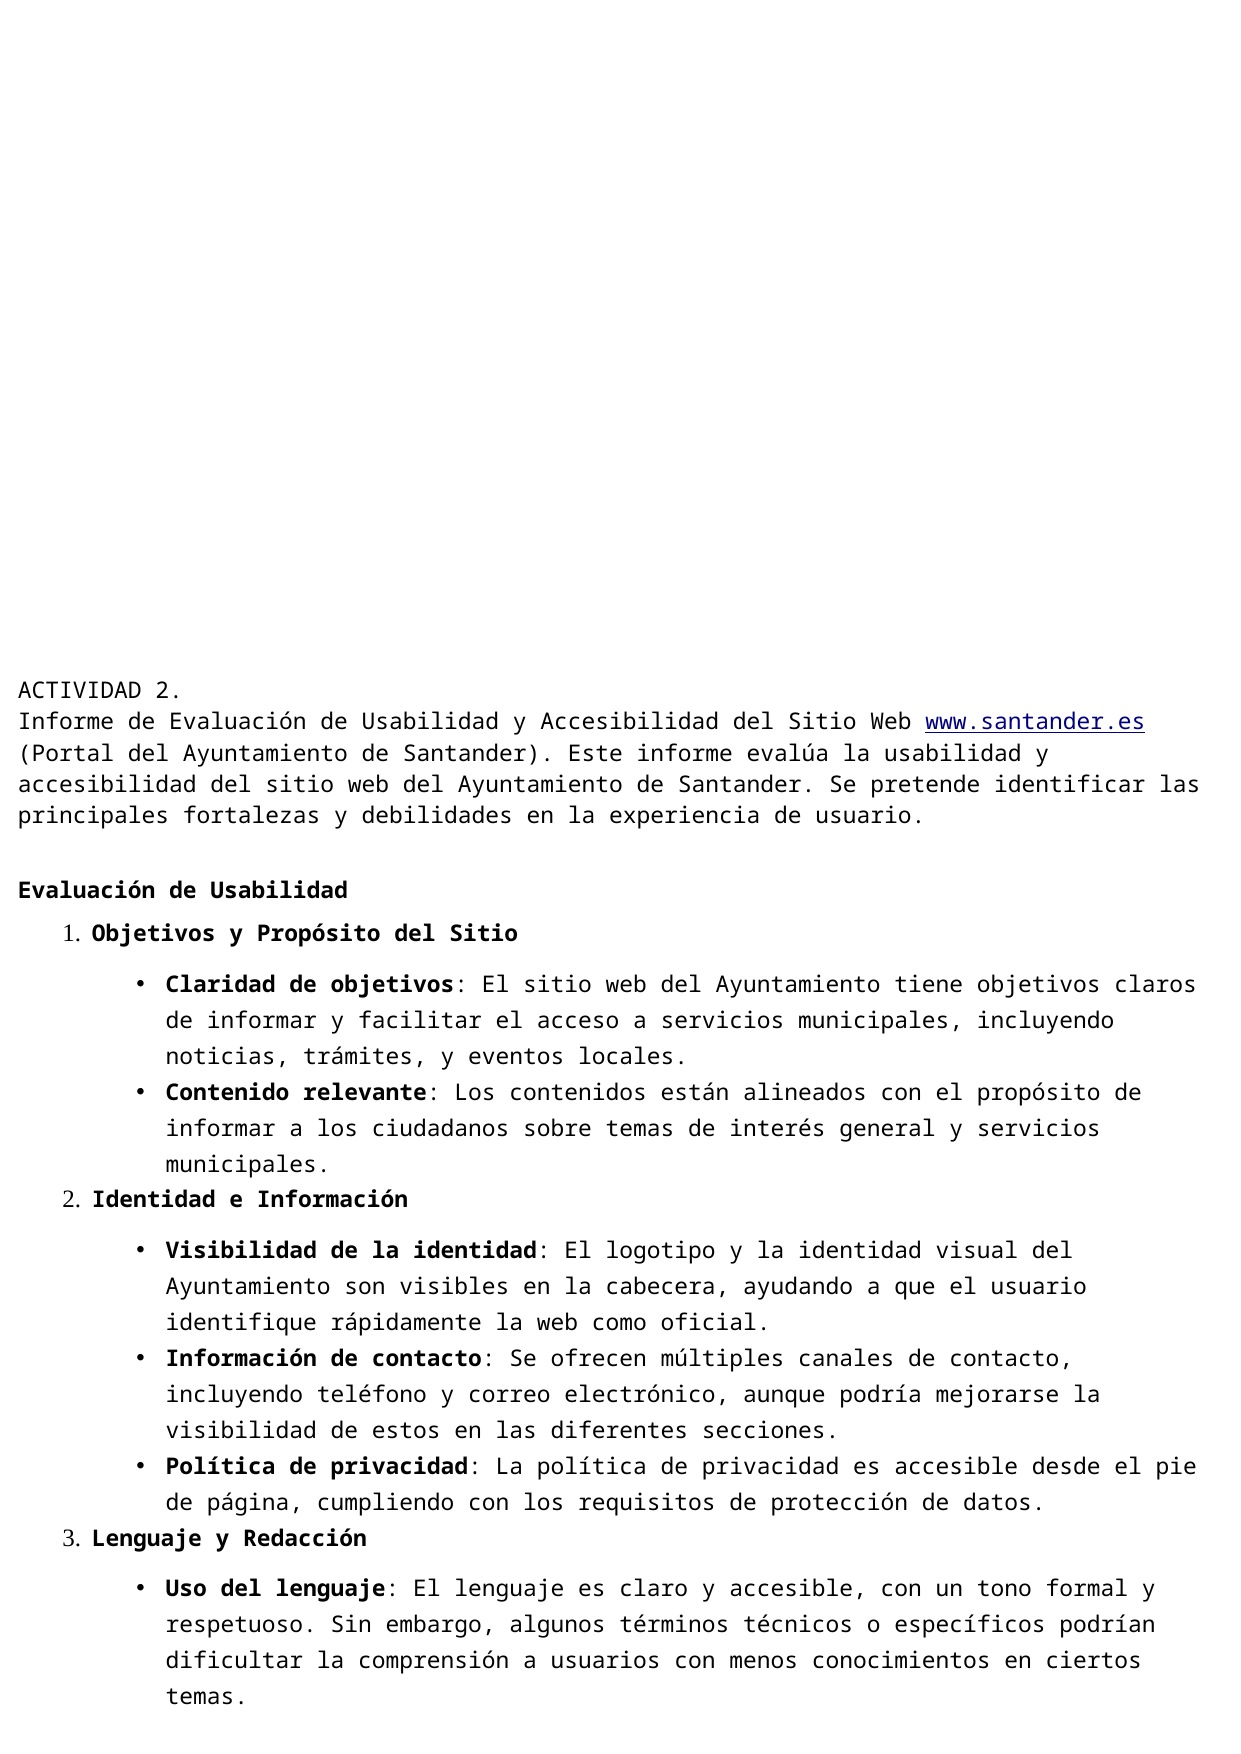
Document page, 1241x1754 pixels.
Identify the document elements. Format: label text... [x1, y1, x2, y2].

list Claridad de objetivos: El sitio web del Ayuntamiento tiene objetivos claros de informar y facilitar el acceso a servicios municipales, incluyendo noticias, trámites, y eventos locales. [136, 968, 1222, 1071]
list Información de contacto: Se ofrecen múltiples canales de contacto, incluyendo teléfono y correo electrónico, aunque podría mejorarse la visibilidad de estos en las diferentes secciones. [136, 1342, 1222, 1445]
list Objetivos y Propósito del Sitio [62, 917, 1222, 948]
list Política de privacidad: La política de privacidad es accesible desde el pie de página, cumpliendo con los requisitos de protección de datos. [136, 1449, 1222, 1517]
list Identidad e Información [62, 1183, 1222, 1215]
list Uso del lenguaje: El lenguaje es claro y accesible, con un tono formal y respetuoso. Sin embargo, algunos términos técnicos o específicos podrían dificultar la comprensión a usuarios con menos conocimientos en ciertos temas. [136, 1572, 1222, 1711]
list Contenido relevante: Los contenidos están alineados con el propósito de informar a los ciudadanos sobre temas de interés general y servicios municipales. [136, 1076, 1222, 1179]
subtitle Evaluación de Usabilidad [18, 873, 1222, 905]
text ACTIVIDAD 2. [18, 674, 1222, 705]
list Lenguaje y Redacción [62, 1521, 1222, 1553]
list Visibilidad de la identidad: El logotipo y la identidad visual del Ayuntamiento son visibles en la cabecera, ayudando a que el usuario identifique rápidamente la web como oficial. [136, 1234, 1222, 1337]
text Informe de Evaluación de Usabilidad y Accesibilidad del Sitio Web www.santander.es (Portal del Ayuntamiento de Santander). Este informe evalúa la usabilidad y accesibilidad del sitio web del Ayuntamiento de Santander. Se pretende identificar las principales fortalezas y debilidades en la experiencia de usuario. [18, 705, 1222, 830]
